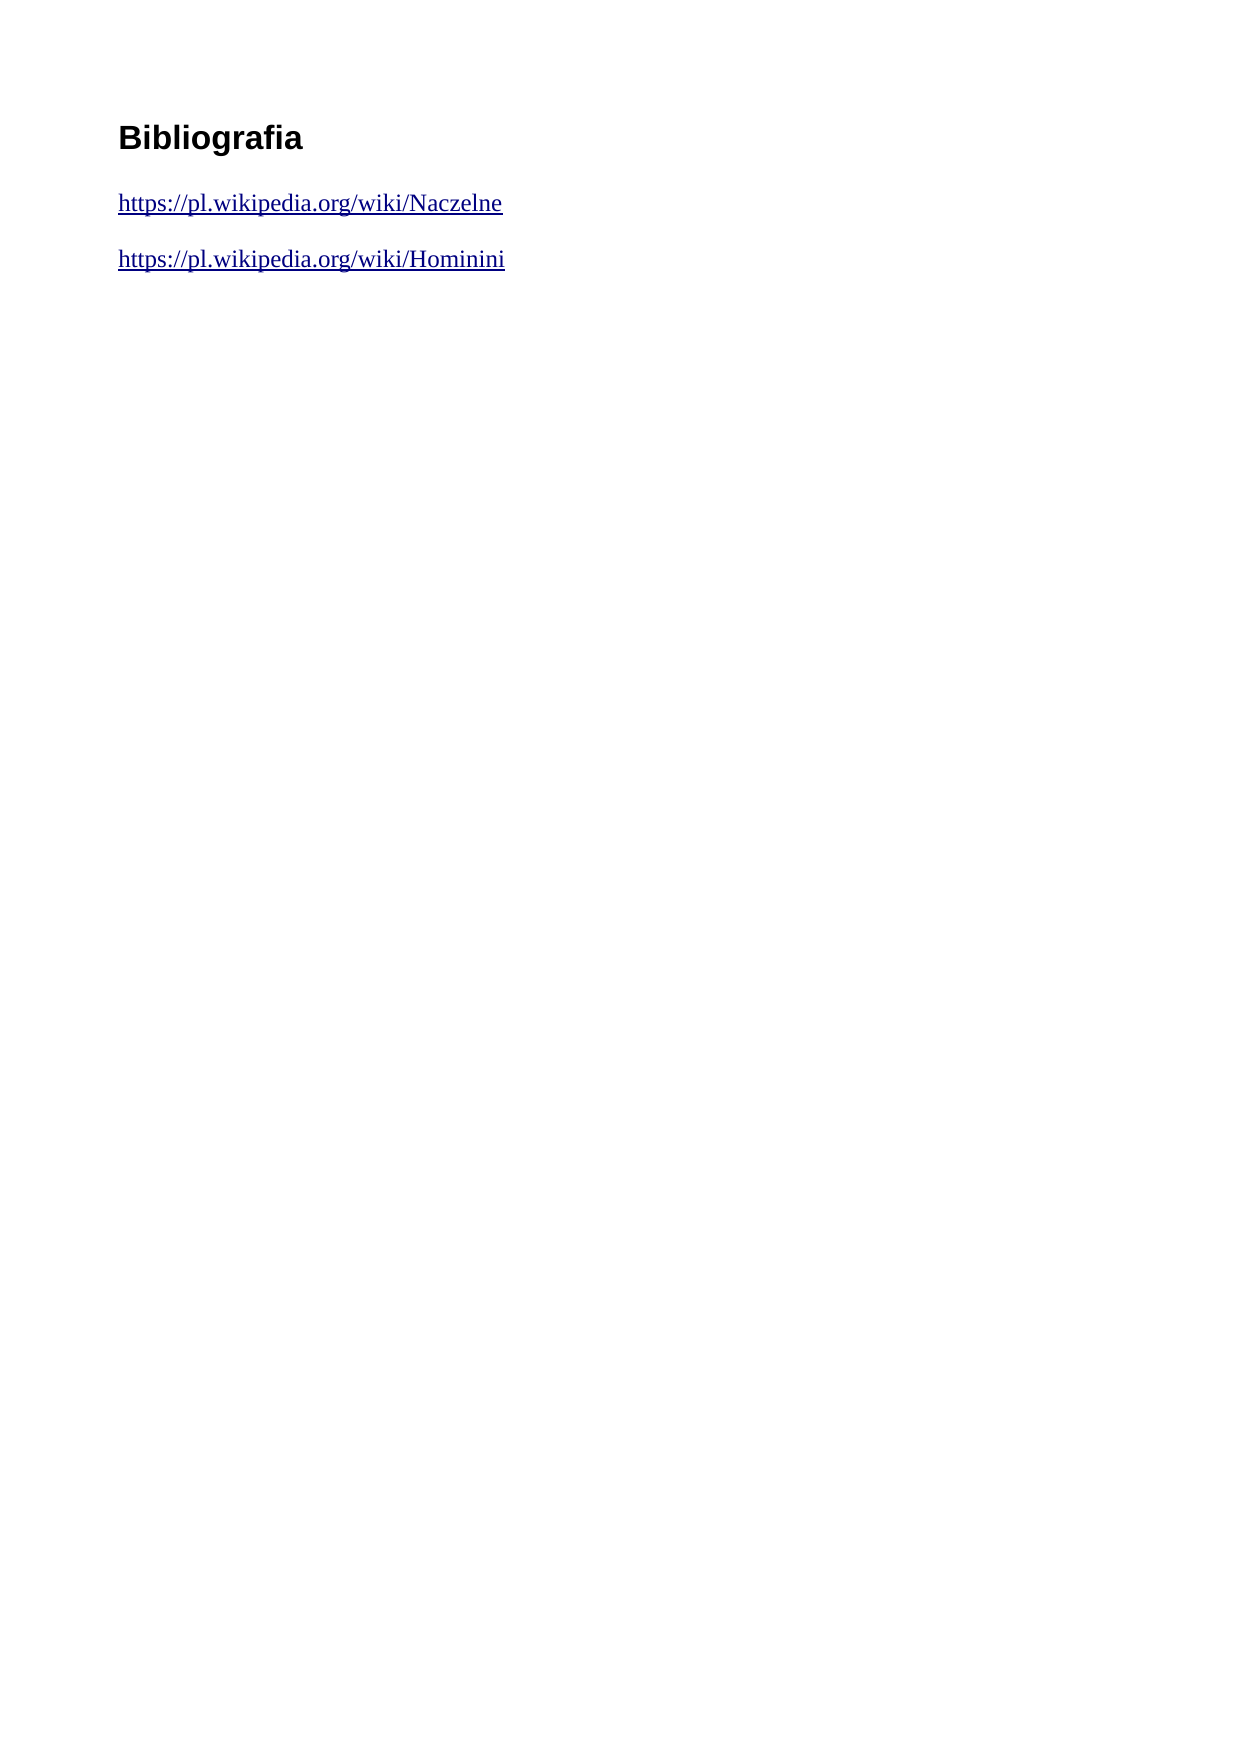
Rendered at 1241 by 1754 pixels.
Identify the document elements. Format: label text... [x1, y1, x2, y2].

text https://pl.wikipedia.org/wiki/Hominini [118, 244, 1122, 273]
text https://pl.wikipedia.org/wiki/Naczelne [118, 188, 1122, 217]
subtitle Bibliografia [118, 118, 1122, 157]
